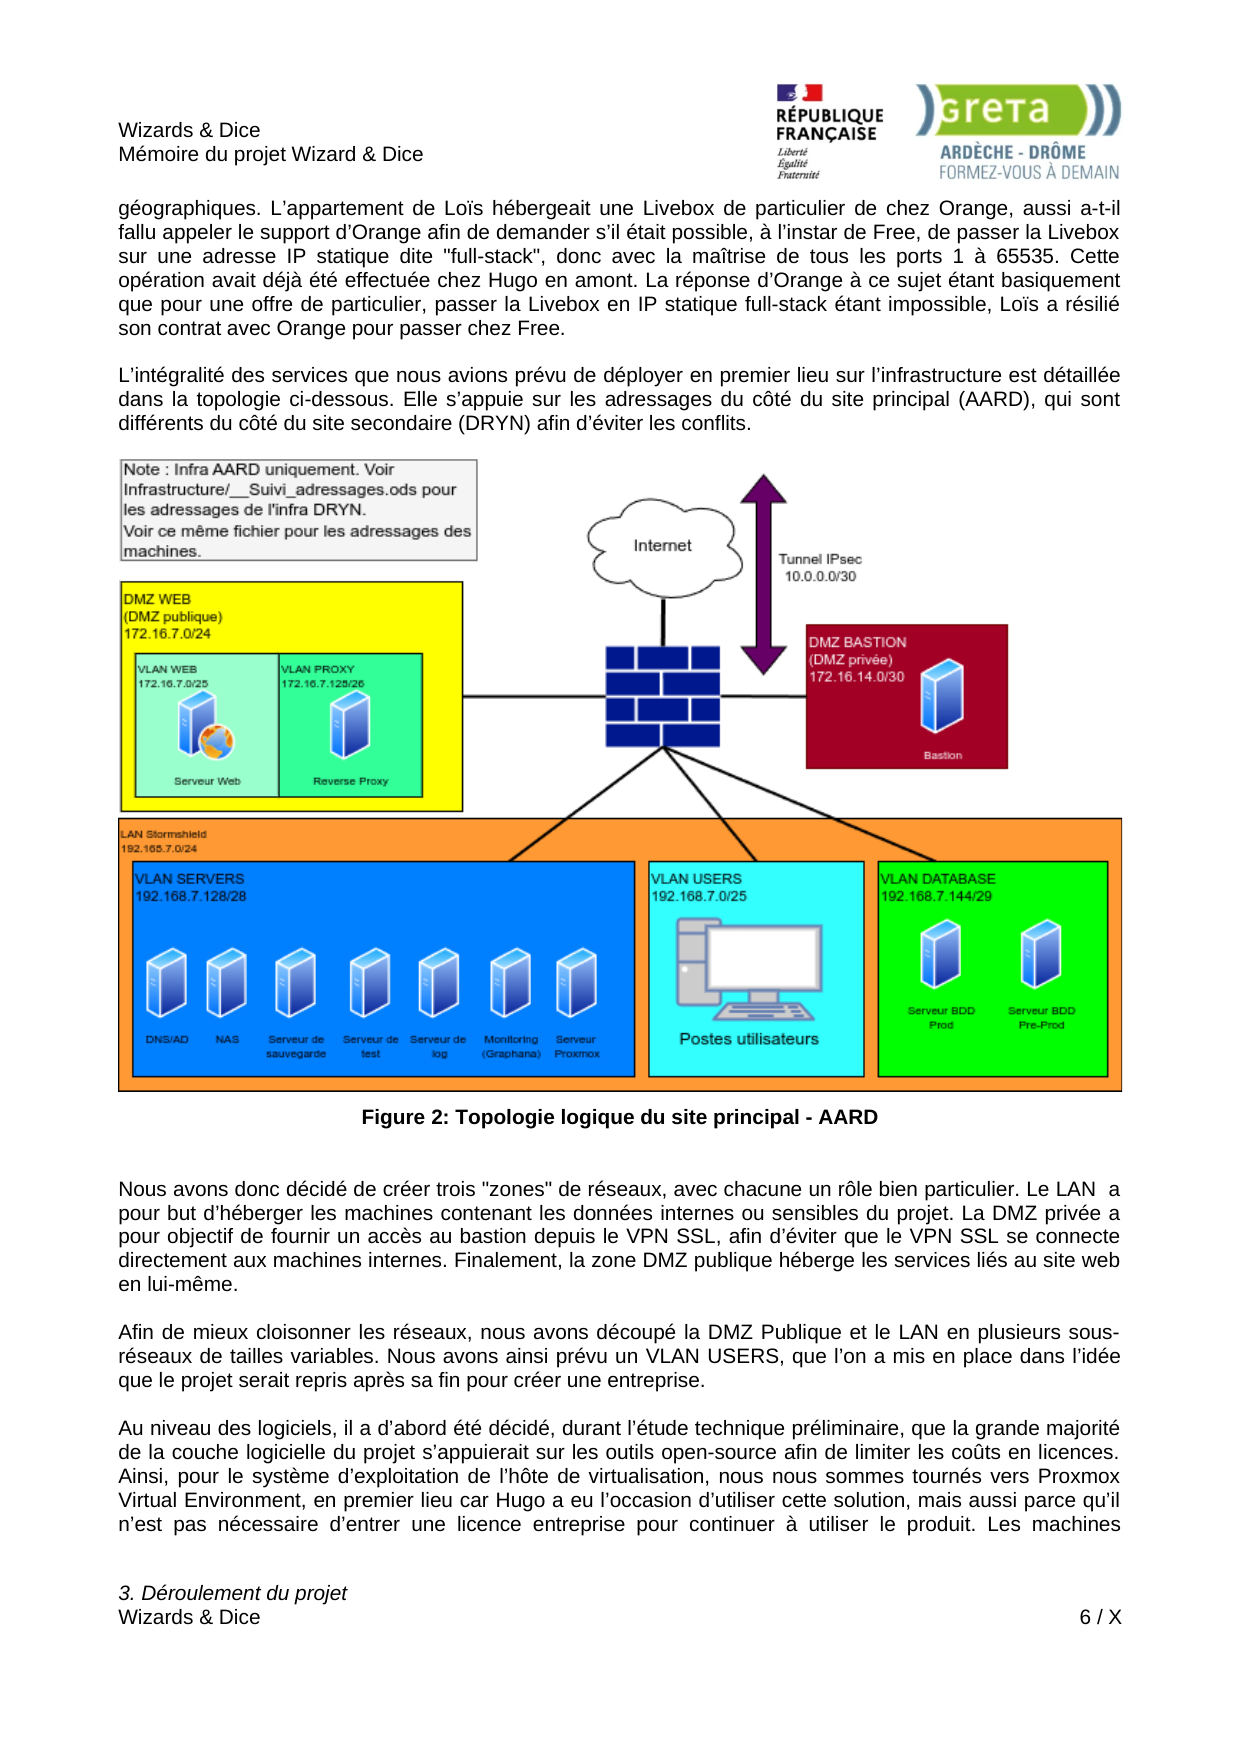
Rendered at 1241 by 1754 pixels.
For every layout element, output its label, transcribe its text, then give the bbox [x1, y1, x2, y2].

text géographiques. L’appartement de Loïs hébergeait une Livebox de particulier de chez Orange, aussi a-t-il fallu appeler le support d’Orange afin de demander s’il était possible, à l’instar de Free, de passer la Livebox sur une adresse IP statique dite "full-stack", donc avec la maîtrise de tous les ports 1 à 65535. Cette opération avait déjà été effectuée chez Hugo en amont. La réponse d’Orange à ce sujet étant basiquement que pour une offre de particulier, passer la Livebox en IP statique full-stack étant impossible, Loïs a résilié son contrat avec Orange pour passer chez Free. [118, 196, 1122, 339]
picture [118, 459, 1123, 1092]
picture [776, 82, 1124, 182]
text L’intégralité des services que nous avions prévu de déployer en premier lieu sur l’infrastructure est détaillée dans la topologie ci-dessous. Elle s’appuie sur les adressages du côté du site principal (AARD), qui sont différents du côté du site secondaire (DRYN) afin d’éviter les conflits. [118, 363, 1122, 435]
text Nous avons donc décidé de créer trois "zones" de réseaux, avec chacune un rôle bien particulier. Le LAN a pour but d’héberger les machines contenant les données internes ou sensibles du projet. La DMZ privée a pour objectif de fournir un accès au bastion depuis le VPN SSL, afin d’éviter que le VPN SSL se connecte directement aux machines internes. Finalement, la zone DMZ publique héberge les services liés au site web en lui-même. [118, 1176, 1122, 1296]
text Figure 2: Topologie logique du site principal - AARD [118, 1092, 1122, 1128]
text Au niveau des logiciels, il a d’abord été décidé, durant l’étude technique préliminaire, que la grande majorité de la couche logicielle du projet s’appuierait sur les outils open-source afin de limiter les coûts en licences. Ainsi, pour le système d’exploitation de l’hôte de virtualisation, nous nous sommes tournés vers Proxmox Virtual Environment, en premier lieu car Hugo a eu l’occasion d’utiliser cette solution, mais aussi parce qu’il n’est pas nécessaire d’entrer une licence entreprise pour continuer à utiliser le produit. Les machines [118, 1416, 1122, 1536]
text Afin de mieux cloisonner les réseaux, nous avons découpé la DMZ Publique et le LAN en plusieurs sous-réseaux de tailles variables. Nous avons ainsi prévu un VLAN USERS, que l’on a mis en place dans l’idée que le projet serait repris après sa fin pour créer une entreprise. [118, 1320, 1122, 1392]
